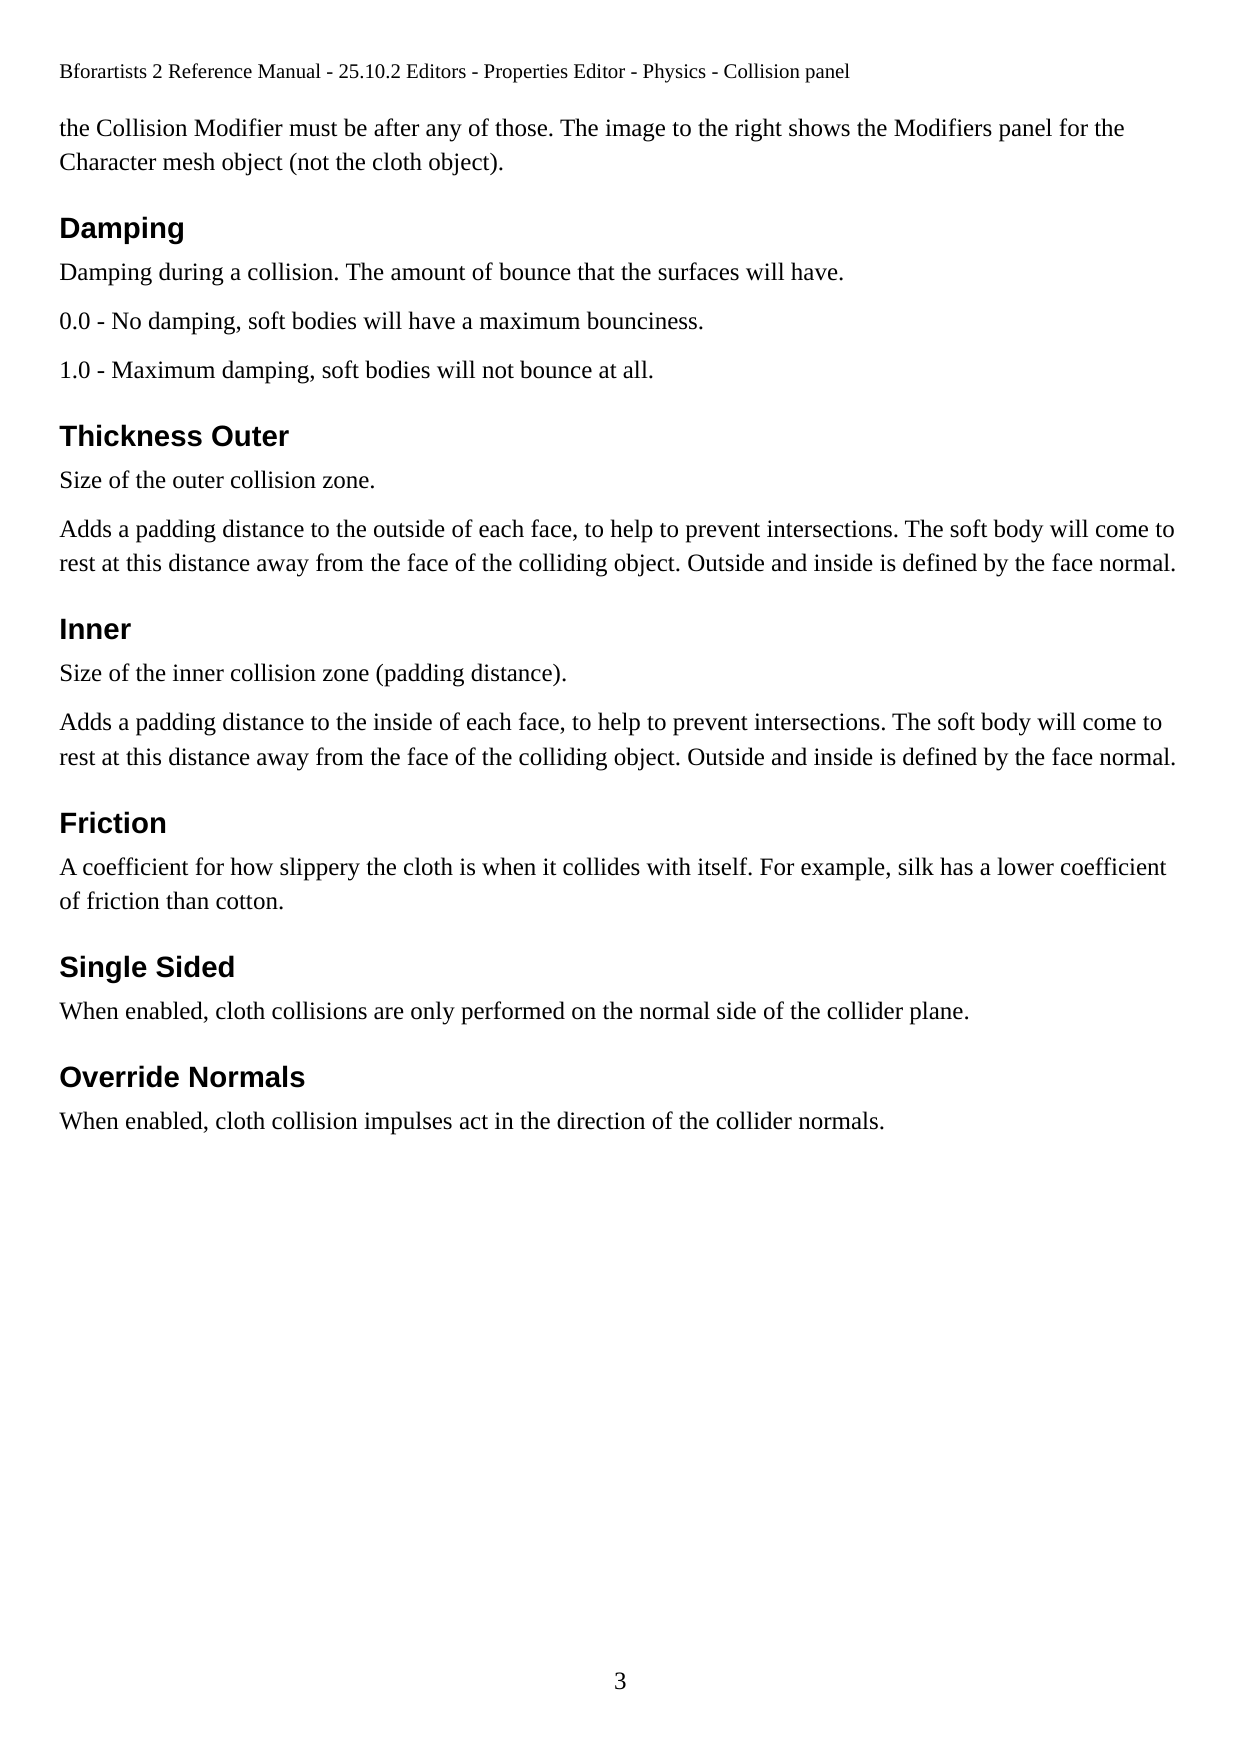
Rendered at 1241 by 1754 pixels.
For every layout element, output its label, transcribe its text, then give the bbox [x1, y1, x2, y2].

text A coefficient for how slippery the cloth is when it collides with itself. For example, silk has a lower coefficient of friction than cotton. [59, 852, 1181, 915]
subtitle Single Sided [59, 950, 1181, 984]
subtitle Inner [59, 612, 1181, 646]
subtitle Thickness Outer [59, 419, 1181, 452]
text the Collision Modifier must be after any of those. The image to the right shows the Modifiers panel for the Character mesh object (not the cloth object). [59, 113, 1181, 176]
subtitle Friction [59, 806, 1181, 839]
text 0.0 - No damping, soft bodies will have a maximum bounciness. [59, 306, 1181, 335]
text Size of the inner collision zone (padding distance). [59, 658, 1181, 687]
text 1.0 - Maximum damping, soft bodies will not bounce at all. [59, 355, 1181, 384]
text Adds a padding distance to the outside of each face, to help to prevent intersections. The soft body will come to rest at this distance away from the face of the colliding object. Outside and inside is defined by the face normal. [59, 514, 1181, 577]
text Adds a padding distance to the inside of each face, to help to prevent intersections. The soft body will come to rest at this distance away from the face of the colliding object. Outside and inside is defined by the face normal. [59, 707, 1181, 771]
subtitle Override Normals [59, 1060, 1181, 1094]
text When enabled, cloth collision impulses act in the direction of the collider normals. [59, 1106, 1181, 1135]
text When enabled, cloth collisions are only performed on the normal side of the collider plane. [59, 996, 1181, 1025]
text Damping during a collision. The amount of bounce that the surfaces will have. [59, 257, 1181, 286]
text Size of the outer collision zone. [59, 465, 1181, 494]
subtitle Damping [59, 211, 1181, 244]
